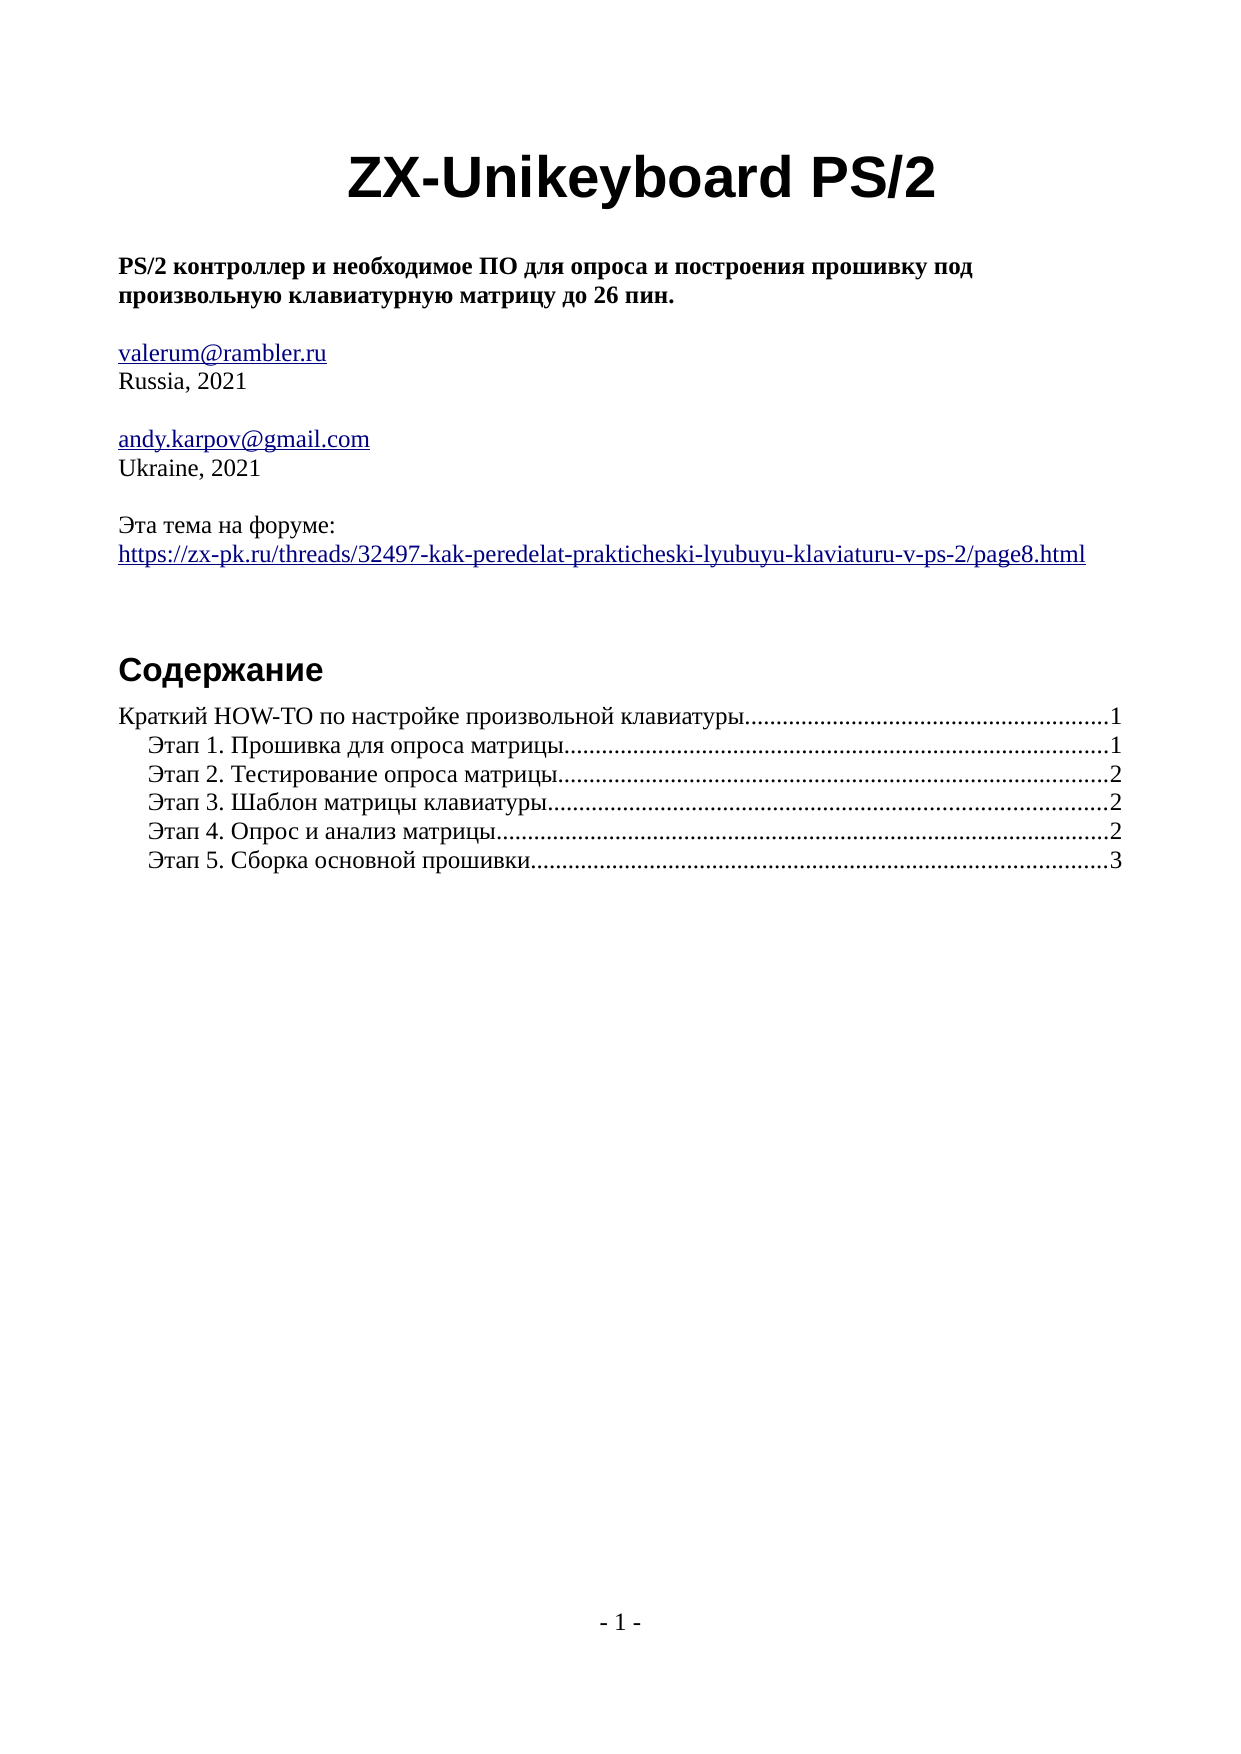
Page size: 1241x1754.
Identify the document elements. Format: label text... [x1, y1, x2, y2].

subtitle Содержание [118, 650, 1122, 689]
text PS/2 контроллер и необходимое ПО для опроса и построения прошивку под произвольную клавиатурную матрицу до 26 пин. [118, 251, 1122, 309]
text Russia, 2021 [118, 366, 1122, 395]
text Ukraine, 2021 [118, 453, 1122, 481]
text https://zx-pk.ru/threads/32497-kak-peredelat-prakticheski-lyubuyu-klaviaturu-v-ps-2/page8.html [118, 539, 1122, 568]
text Этап 3. Шаблон матрицы клавиатуры 2 [148, 787, 1122, 816]
text Этап 4. Опрос и анализ матрицы 2 [148, 816, 1122, 845]
text Этап 1. Прошивка для опроса матрицы 1 [148, 730, 1122, 759]
text Эта тема на форуме: [118, 510, 1122, 539]
title ZX-Unikeyboard PS/2 [118, 143, 1122, 210]
text Краткий HOW-TO по настройке произвольной клавиатуры. 1 [118, 701, 1122, 730]
text Этап 5. Сборка основной прошивки 3 [148, 845, 1122, 874]
text andy.karpov@gmail.com [118, 424, 1122, 453]
text Этап 2. Тестирование опроса матрицы 2 [148, 759, 1122, 787]
text valerum@rambler.ru [118, 338, 1122, 366]
